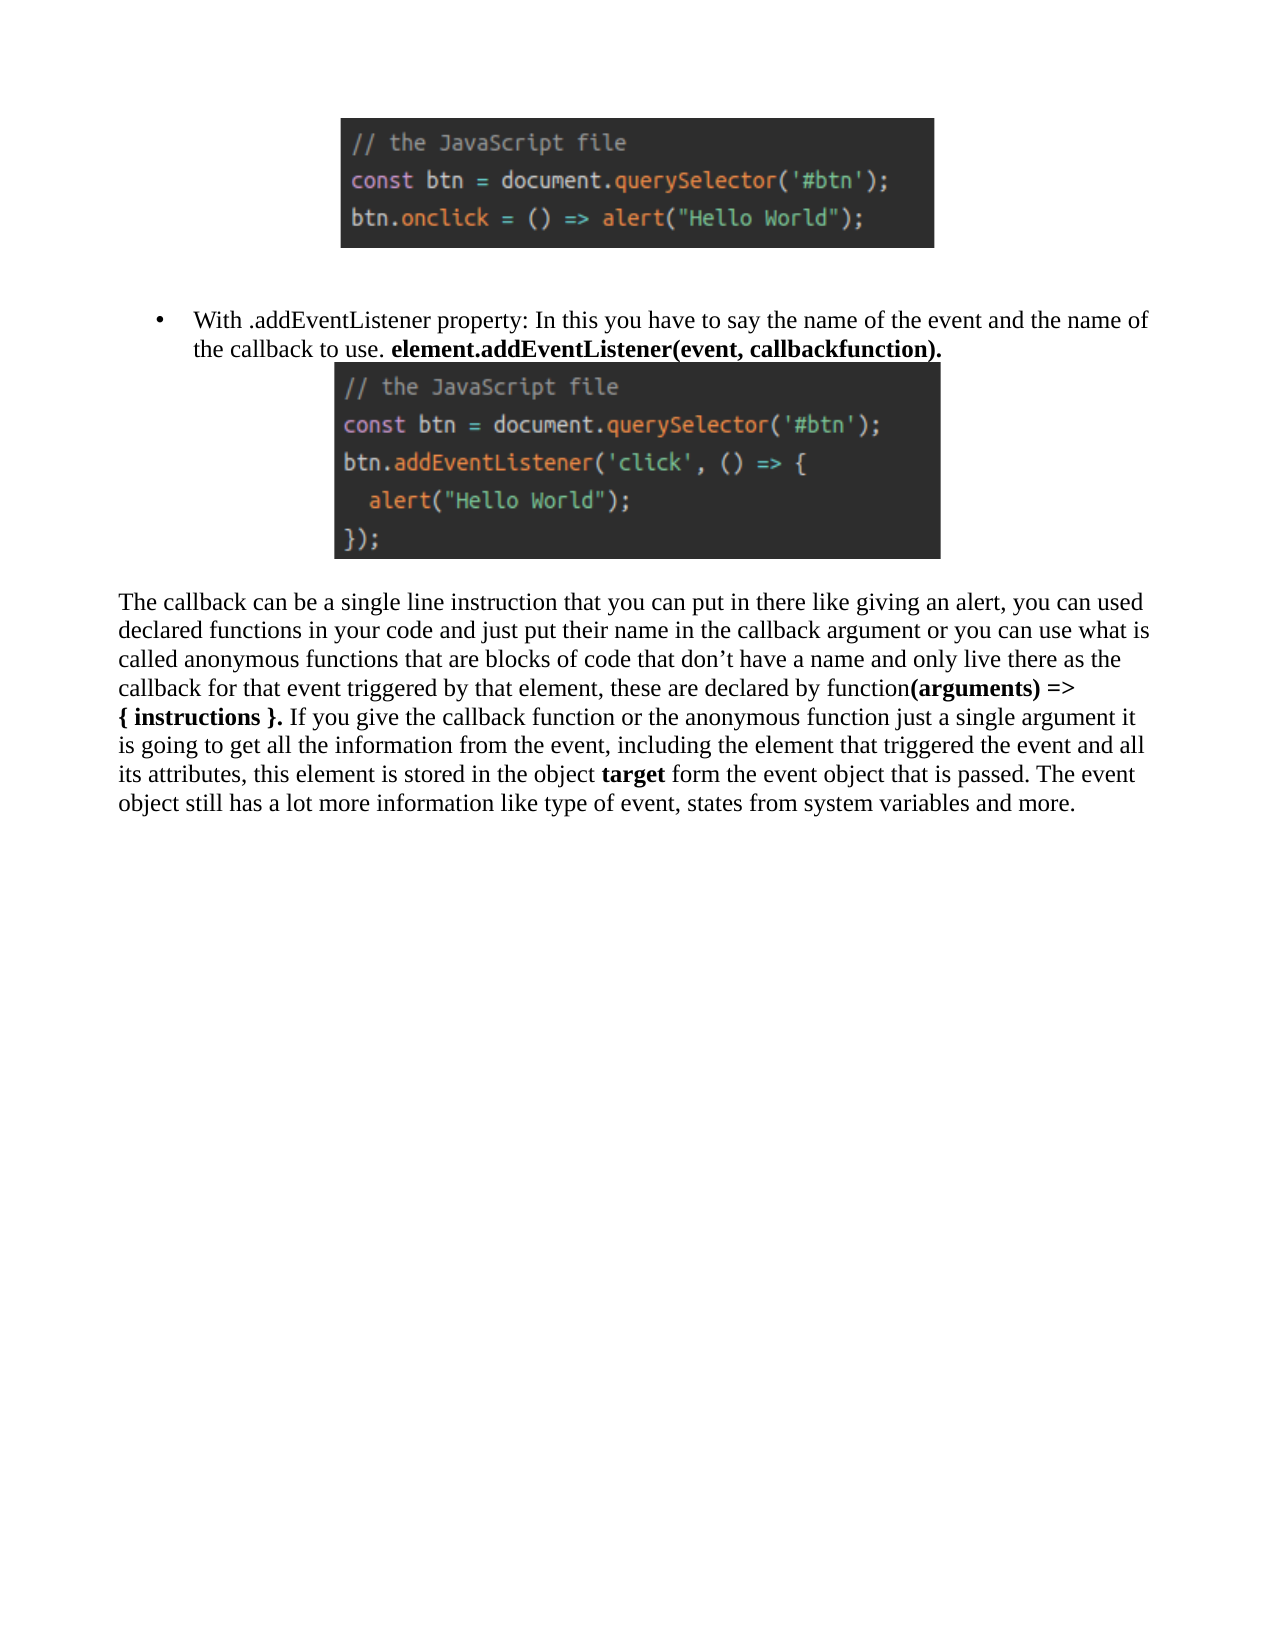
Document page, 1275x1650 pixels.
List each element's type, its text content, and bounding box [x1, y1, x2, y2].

picture [334, 362, 941, 559]
list With .addEventListener property: In this you have to say the name of the event and the name of the callback to use. element.addEventListener(event, callbackfunction). [156, 305, 1157, 363]
picture [340, 118, 935, 248]
text The callback can be a single line instruction that you can put in there like giving an alert, you can used declared functions in your code and just put their name in the callback argument or you can use what is called anonymous functions that are blocks of code that don’t have a name and only live there as the callback for that event triggered by that element, these are declared by function(arguments) => { instructions }. If you give the callback function or the anonymous function just a single argument it is going to get all the information from the event, including the element that triggered the event and all its attributes, this element is stored in the object target form the event object that is passed. The event object still has a lot more information like type of event, states from system variables and more. [118, 587, 1157, 817]
